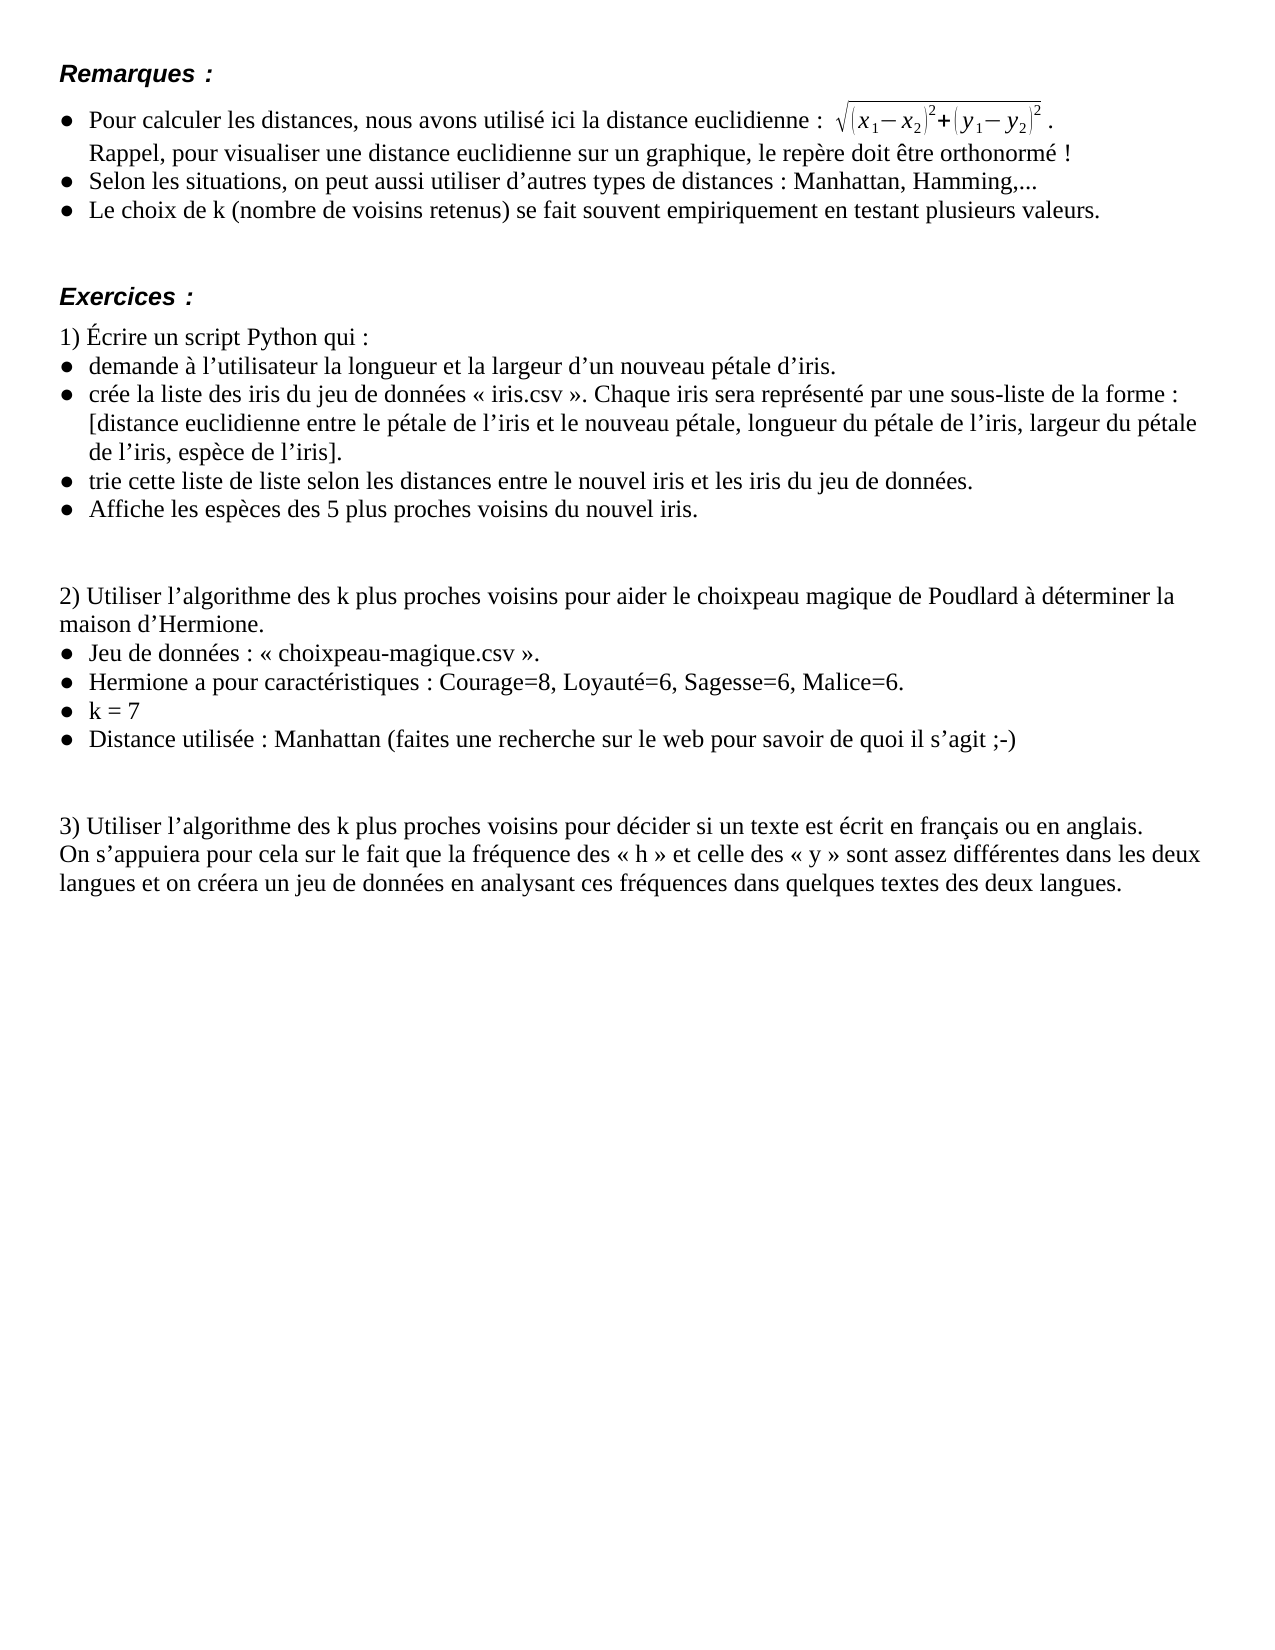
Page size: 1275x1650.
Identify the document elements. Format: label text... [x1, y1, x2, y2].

list Le choix de k (nombre de voisins retenus) se fait souvent empiriquement en testant plusieurs valeurs. [59, 195, 1216, 224]
list Pour calculer les distances, nous avons utilisé ici la distance euclidienne : . Rappel, pour visualiser une distance euclidienne sur un graphique, le repère doit être orthonormé ! [59, 99, 1216, 166]
list demande à l’utilisateur la longueur et la largeur d’un nouveau pétale d’iris. [59, 351, 1216, 379]
list k = 7 [59, 696, 1216, 724]
text 1) Écrire un script Python qui : [59, 322, 1216, 351]
list Jeu de données : « choixpeau-magique.csv ». [59, 638, 1216, 667]
list Hermione a pour caractéristiques : Courage=8, Loyauté=6, Sagesse=6, Malice=6. [59, 667, 1216, 696]
text On s’appuiera pour cela sur le fait que la fréquence des « h » et celle des « y » sont assez différentes dans les deux langues et on créera un jeu de données en analysant ces fréquences dans quelques textes des deux langues. [59, 839, 1216, 897]
text 2) Utiliser l’algorithme des k plus proches voisins pour aider le choixpeau magique de Poudlard à déterminer la maison d’Hermione. [59, 581, 1216, 638]
text Remarques : [59, 59, 1216, 88]
list Distance utilisée : Manhattan (faites une recherche sur le web pour savoir de quoi il s’agit ;-) [59, 724, 1216, 753]
text Exercices : [59, 281, 1216, 310]
text 3) Utiliser l’algorithme des k plus proches voisins pour décider si un texte est écrit en français ou en anglais. [59, 811, 1216, 839]
list trie cette liste de liste selon les distances entre le nouvel iris et les iris du jeu de données. [59, 466, 1216, 494]
list crée la liste des iris du jeu de données « iris.csv ». Chaque iris sera représenté par une sous-liste de la forme : [distance euclidienne entre le pétale de l’iris et le nouveau pétale, longueur du pétale de l’iris, largeur du pétale de l’iris, espèce de l’iris]. [59, 379, 1216, 466]
list Selon les situations, on peut aussi utiliser d’autres types de distances : Manhattan, Hamming,... [59, 166, 1216, 195]
list Affiche les espèces des 5 plus proches voisins du nouvel iris. [59, 494, 1216, 523]
